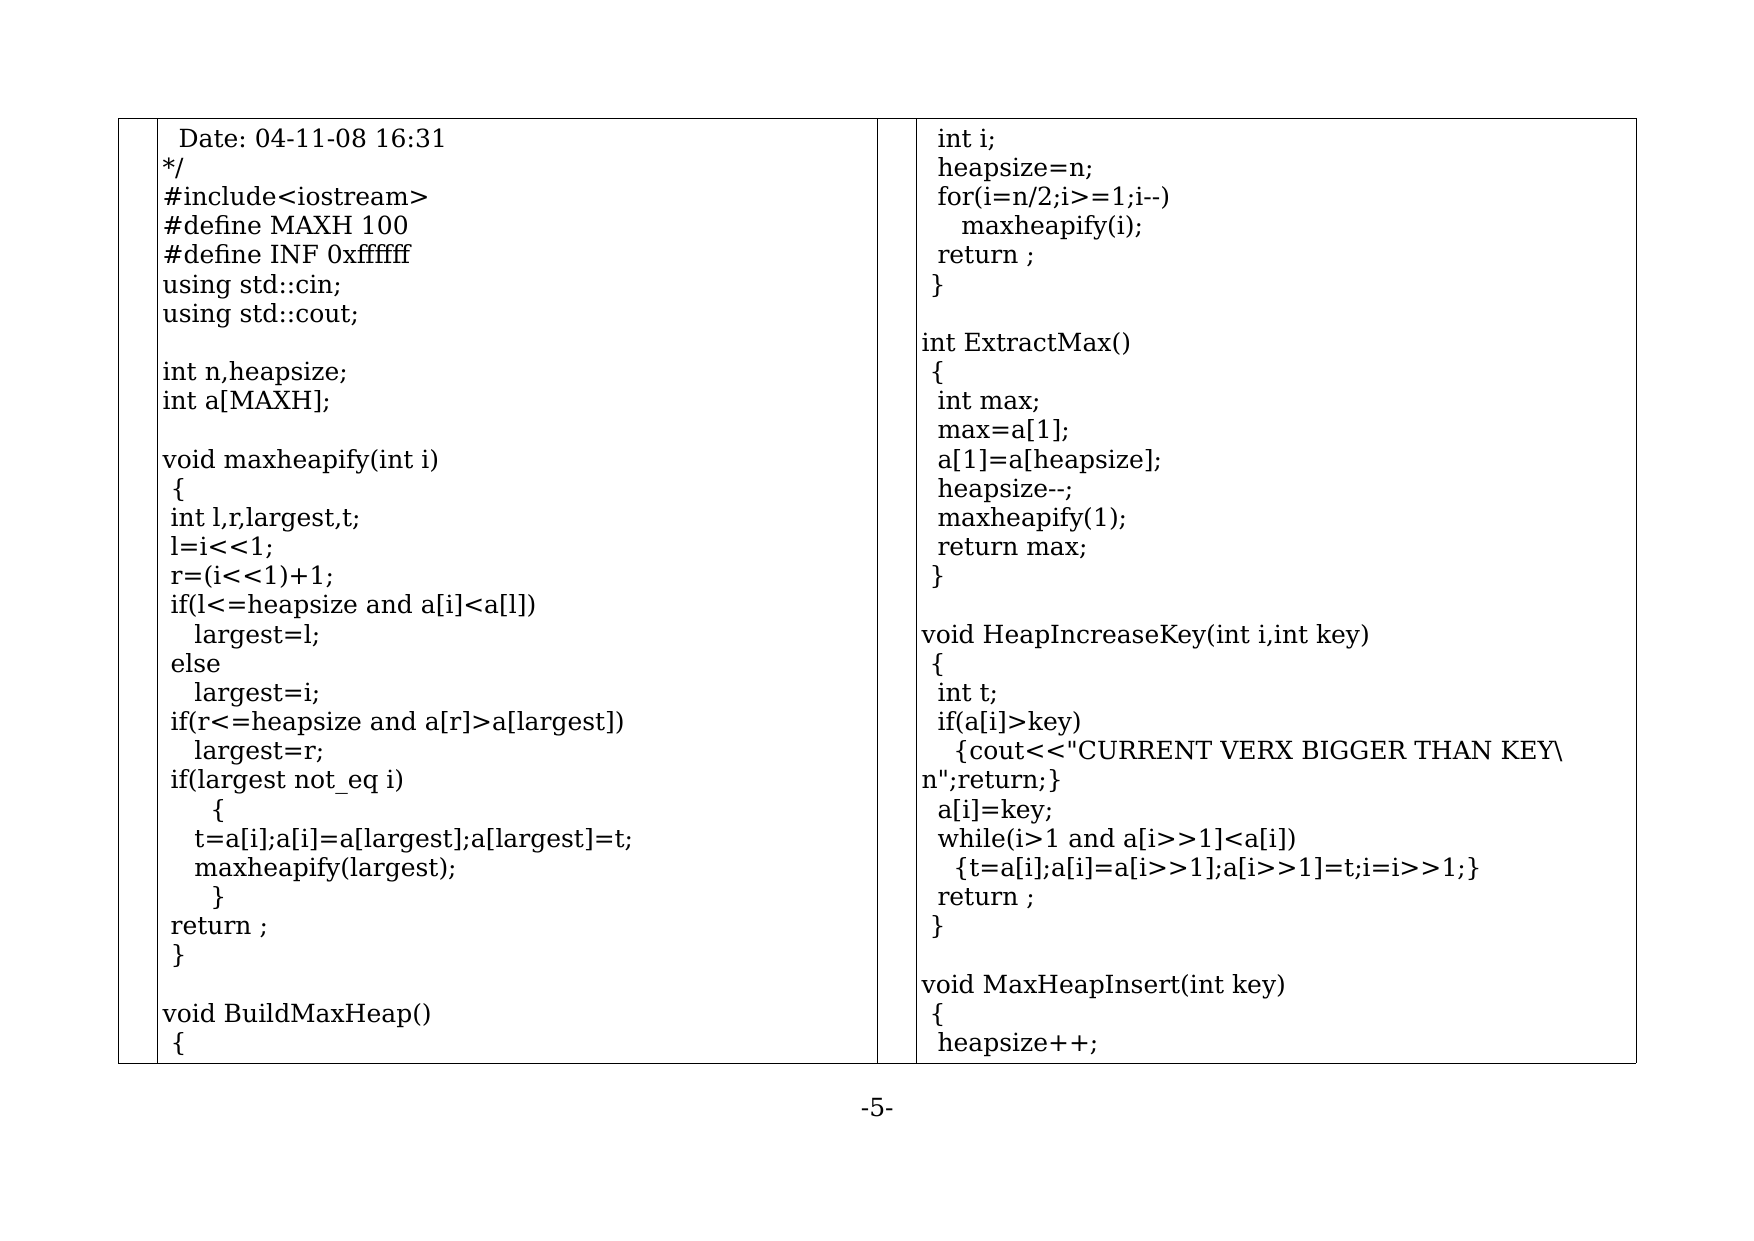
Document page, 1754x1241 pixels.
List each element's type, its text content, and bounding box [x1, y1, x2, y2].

table_header int i; heapsize=n; for(i=n/2;i>=1;i--) maxheapify(i); return ; } int ExtractMax() { int max; max=a[1]; a[1]=a[heapsize]; heapsize--; maxheapify(1); return max; } void HeapIncreaseKey(int i,int key) { int t; if(a[i]>key) {cout<<"CURRENT VERX BIGGER THAN KEY\n";return;} a[i]=key; while(i>1 and a[i>>1]<a[i]) {t=a[i];a[i]=a[i>>1];a[i>>1]=t;i=i>>1;} return ; } void MaxHeapInsert(int key) { heapsize++; [917, 119, 1636, 1063]
table_header [878, 119, 916, 1063]
table_header Date: 04-11-08 16:31 */ #include<iostream> #define MAXH 100 #define INF 0xffffff using std::cin; using std::cout; int n,heapsize; int a[MAXH]; void maxheapify(int i) { int l,r,largest,t; l=i<<1; r=(i<<1)+1; if(l<=heapsize and a[i]<a[l]) largest=l; else largest=i; if(r<=heapsize and a[r]>a[largest]) largest=r; if(largest not_eq i) { t=a[i];a[i]=a[largest];a[largest]=t; maxheapify(largest); } return ; } void BuildMaxHeap() { [158, 119, 877, 1063]
table_header [119, 119, 157, 1063]
